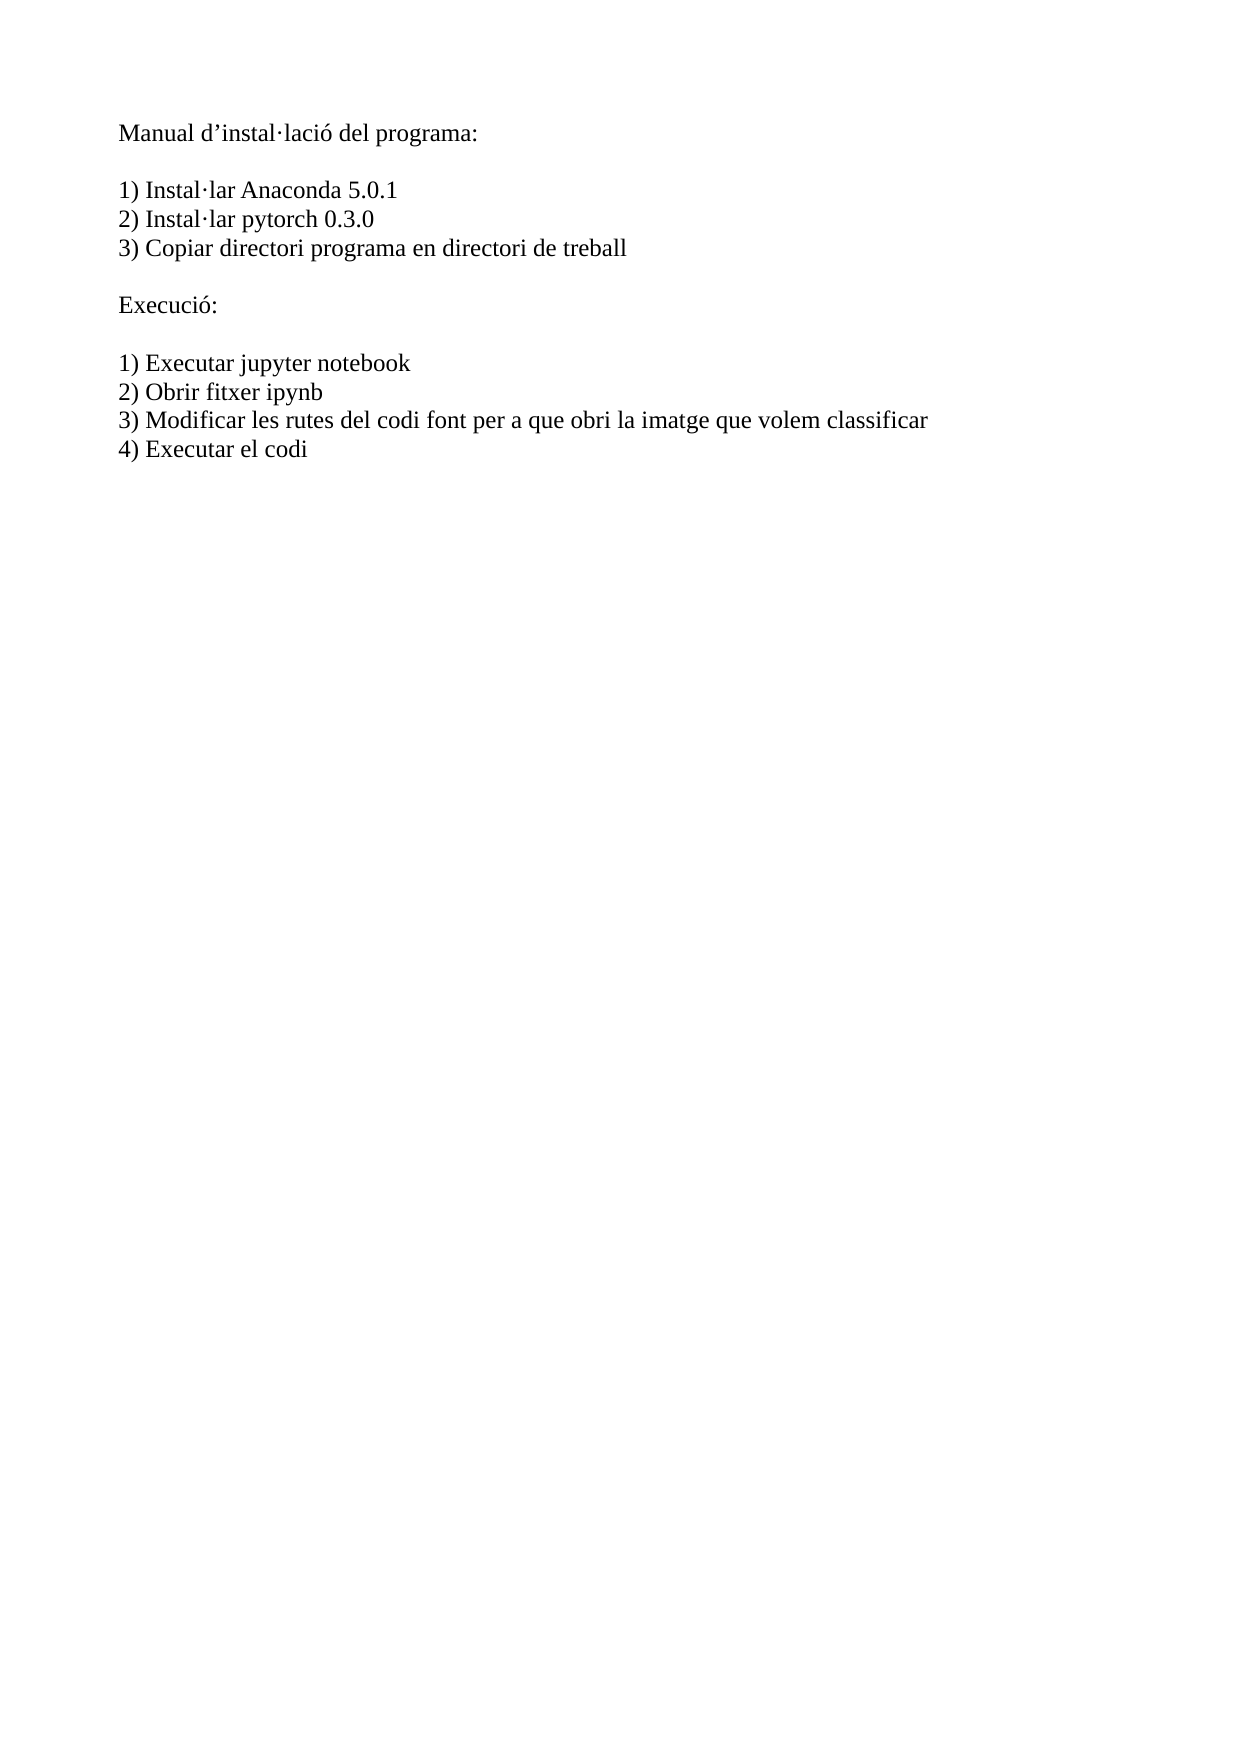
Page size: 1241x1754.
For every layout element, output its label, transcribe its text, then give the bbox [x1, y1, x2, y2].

text 3) Copiar directori programa en directori de treball [118, 233, 1122, 262]
text 1) Instal·lar Anaconda 5.0.1 [118, 176, 1122, 204]
text 2) Instal·lar pytorch 0.3.0 [118, 204, 1122, 233]
text 3) Modificar les rutes del codi font per a que obri la imatge que volem classificar [118, 406, 1122, 434]
text Manual d’instal·lació del programa: [118, 118, 1122, 147]
text 2) Obrir fitxer ipynb [118, 377, 1122, 406]
text 1) Executar jupyter notebook [118, 348, 1122, 377]
text 4) Executar el codi [118, 434, 1122, 463]
text Execució: [118, 291, 1122, 319]
